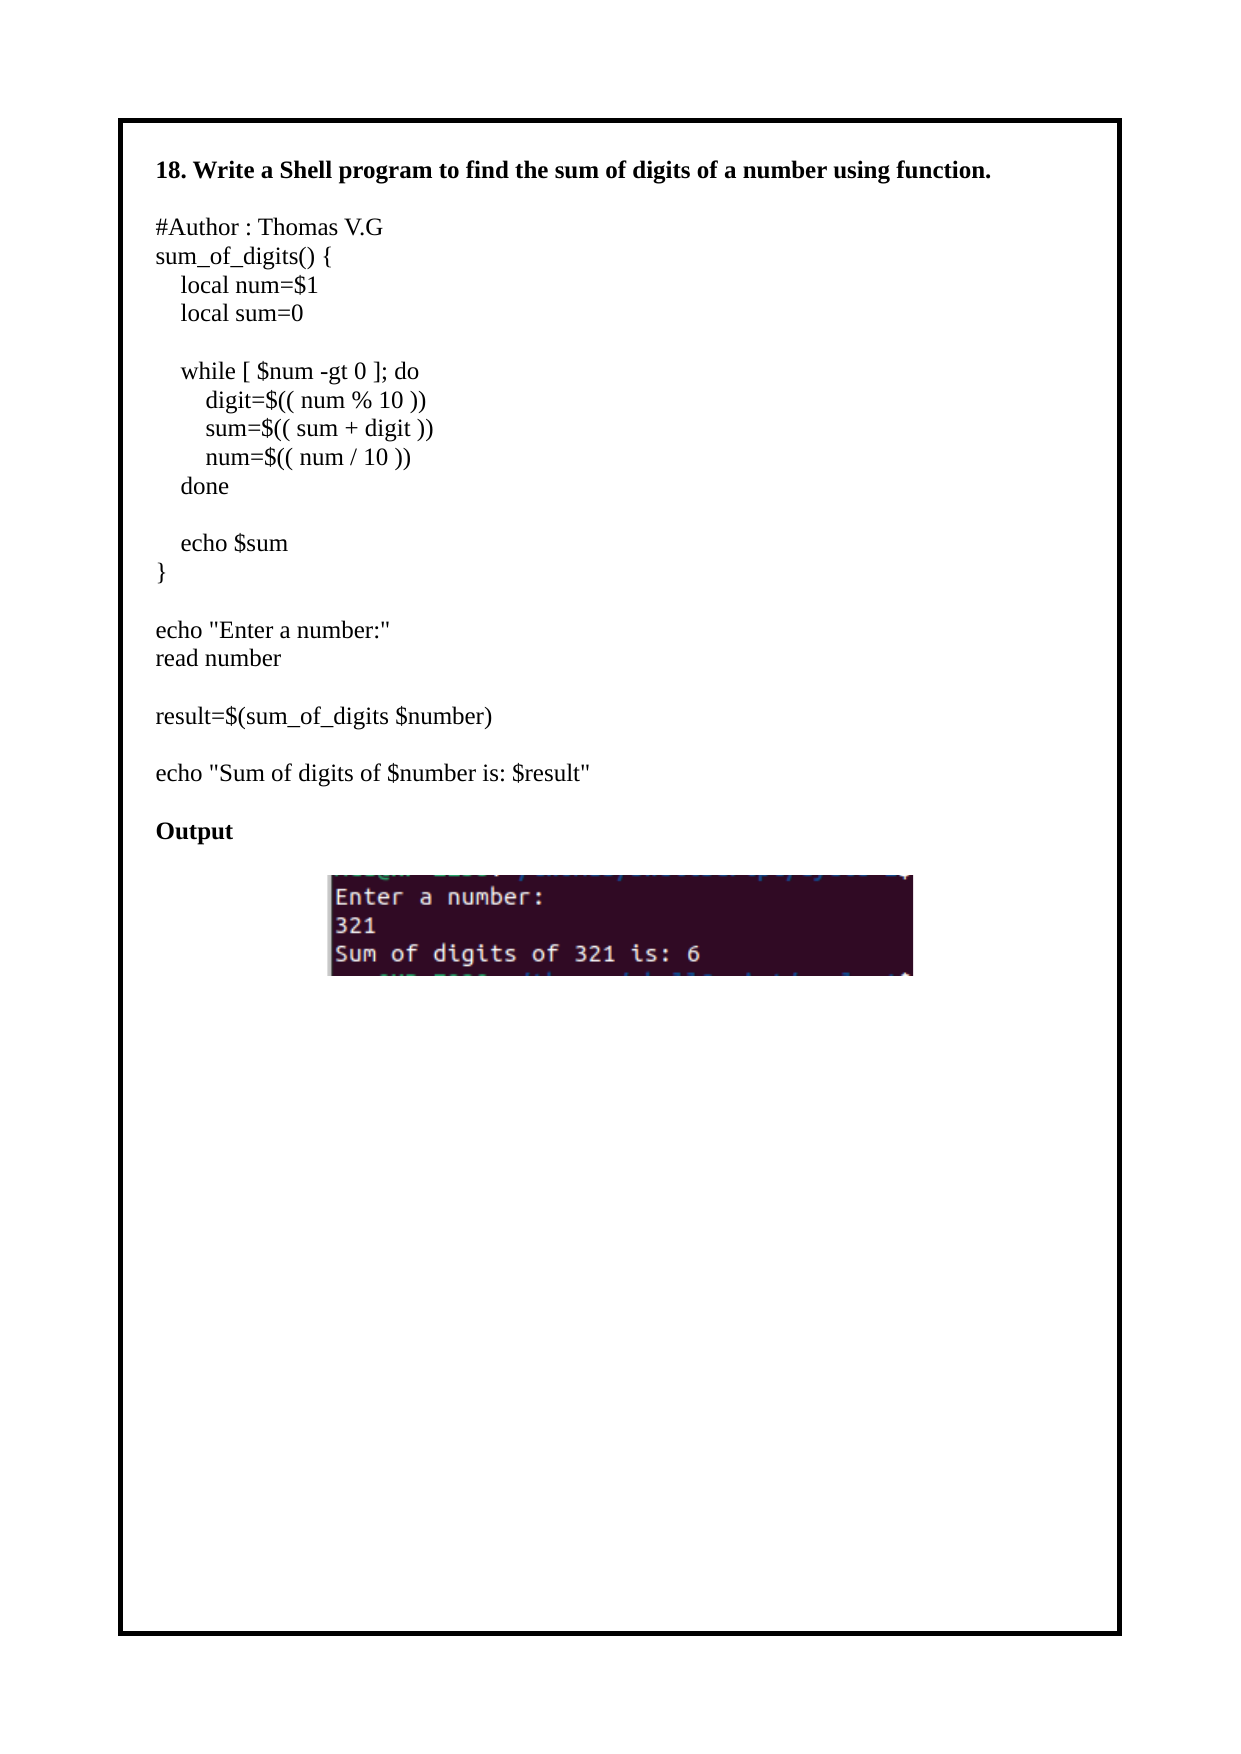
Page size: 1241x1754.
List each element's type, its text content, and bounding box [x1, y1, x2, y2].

text sum=$(( sum + digit )) [155, 413, 1114, 442]
text num=$(( num / 10 )) [155, 442, 1114, 471]
text Output [155, 816, 1114, 845]
text } [155, 557, 1114, 586]
text read number [155, 643, 1114, 672]
text sum_of_digits() { [155, 241, 1114, 270]
text result=$(sum_of_digits $number) [155, 701, 1114, 730]
text echo $sum [155, 528, 1114, 557]
text done [155, 471, 1114, 500]
text 18. Write a Shell program to find the sum of digits of a number using function. [155, 155, 1114, 183]
text #Author : Thomas V.G [155, 212, 1114, 241]
text local sum=0 [155, 298, 1114, 327]
text local num=$1 [155, 270, 1114, 298]
text echo "Enter a number:" [155, 615, 1114, 643]
text echo "Sum of digits of $number is: $result" [155, 758, 1114, 787]
text digit=$(( num % 10 )) [155, 385, 1114, 413]
text while [ $num -gt 0 ]; do [155, 356, 1114, 385]
picture [327, 875, 914, 976]
